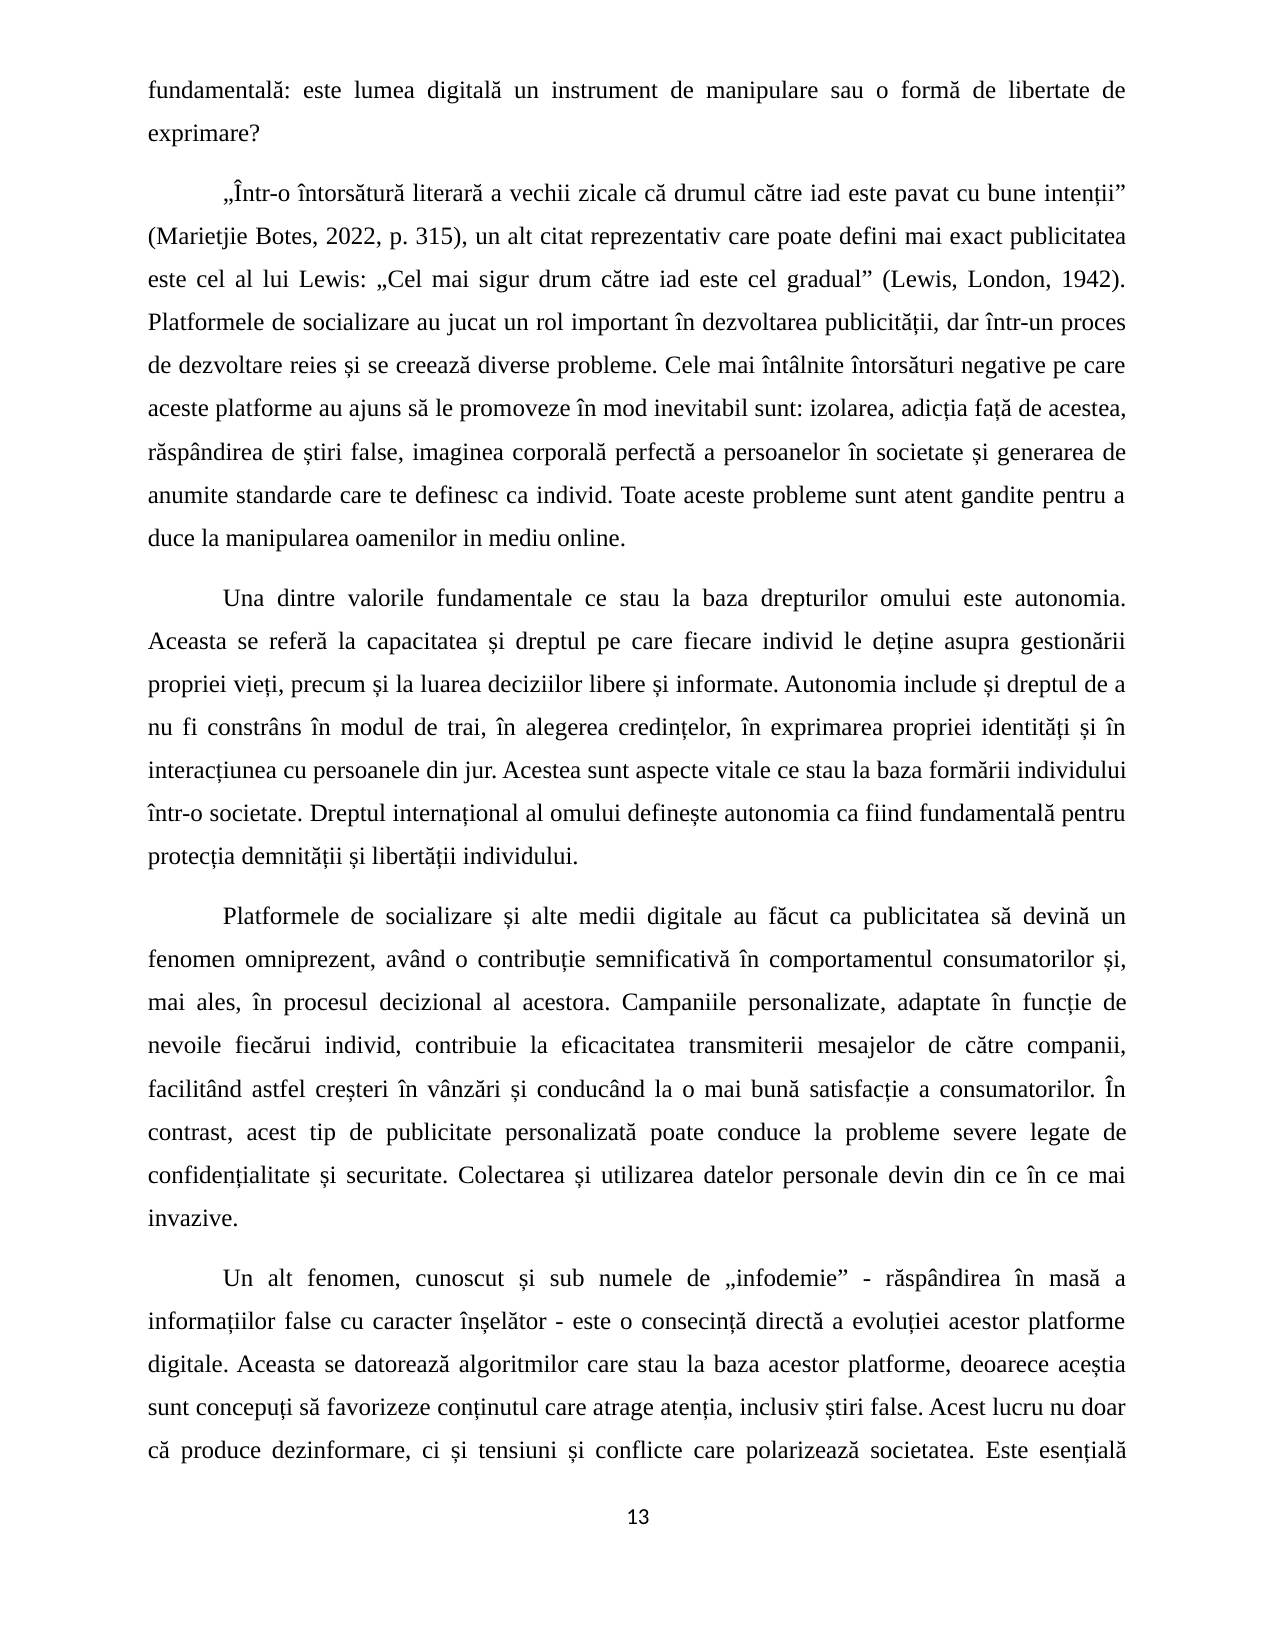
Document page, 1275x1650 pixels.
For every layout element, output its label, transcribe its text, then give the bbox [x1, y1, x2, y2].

text Un alt fenomen, cunoscut și sub numele de „infodemie” - răspândirea în masă a informațiilor false cu caracter înșelător - este o consecință directă a evoluției acestor platforme digitale. Aceasta se datorează algoritmilor care stau la baza acestor platforme, deoarece aceștia sunt concepuți să favorizeze conținutul care atrage atenția, inclusiv știri false. Acest lucru nu doar că produce dezinformare, ci și tensiuni și conflicte care polarizează societatea. Este esențială [148, 1263, 1127, 1464]
text „Într-o întorsătură literară a vechii zicale că drumul către iad este pavat cu bune intenții” (Marietjie Botes, 2022, p. 315), un alt citat reprezentativ care poate defini mai exact publicitatea este cel al lui Lewis: „Cel mai sigur drum către iad este cel gradual” (Lewis, London, 1942). Platformele de socializare au jucat un rol important în dezvoltarea publicității, dar într-un proces de dezvoltare reies și se creează diverse probleme. Cele mai întâlnite întorsături negative pe care aceste platforme au ajuns să le promoveze în mod inevitabil sunt: izolarea, adicția față de acestea, răspândirea de știri false, imaginea corporală perfectă a persoanelor în societate și generarea de anumite standarde care te definesc ca individ. Toate aceste probleme sunt atent gandite pentru a duce la manipularea oamenilor in mediu online. [148, 178, 1127, 552]
text fundamentală: este lumea digitală un instrument de manipulare sau o formă de libertate de exprimare? [148, 75, 1127, 147]
text Platformele de socializare și alte medii digitale au făcut ca publicitatea să devină un fenomen omniprezent, având o contribuție semnificativă în comportamentul consumatorilor și, mai ales, în procesul decizional al acestora. Campaniile personalizate, adaptate în funcție de nevoile fiecărui individ, contribuie la eficacitatea transmiterii mesajelor de către companii, facilitând astfel creșteri în vânzări și conducând la o mai bună satisfacție a consumatorilor. În contrast, acest tip de publicitate personalizată poate conduce la probleme severe legate de confidențialitate și securitate. Colectarea și utilizarea datelor personale devin din ce în ce mai invazive. [148, 901, 1127, 1232]
text Una dintre valorile fundamentale ce stau la baza drepturilor omului este autonomia. Aceasta se referă la capacitatea și dreptul pe care fiecare individ le deține asupra gestionării propriei vieți, precum și la luarea deciziilor libere și informate. Autonomia include și dreptul de a nu fi constrâns în modul de trai, în alegerea credințelor, în exprimarea propriei identități și în interacțiunea cu persoanele din jur. Acestea sunt aspecte vitale ce stau la baza formării individului într-o societate. Dreptul internațional al omului definește autonomia ca fiind fundamentală pentru protecția demnității și libertății individului. [148, 583, 1127, 870]
